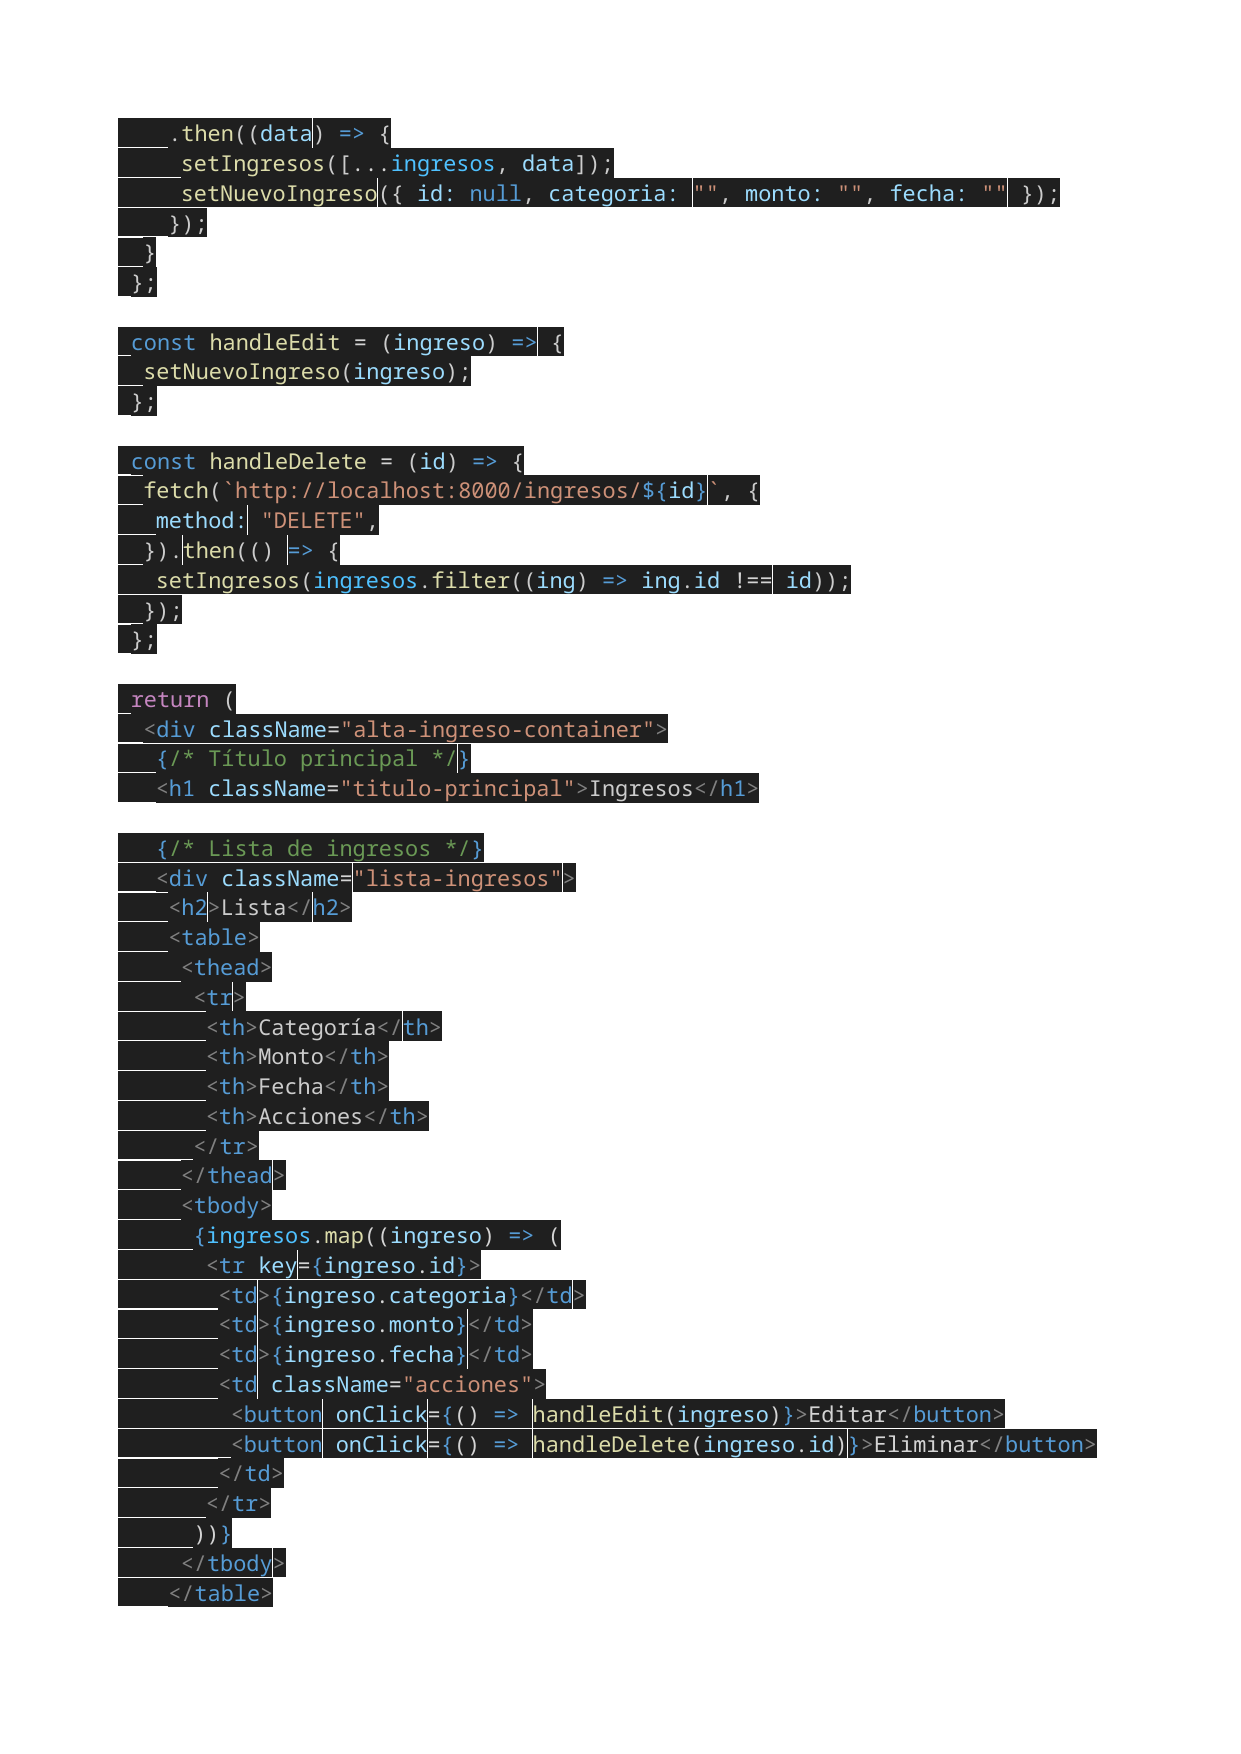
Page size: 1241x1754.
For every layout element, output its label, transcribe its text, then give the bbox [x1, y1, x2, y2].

text </table> [118, 1577, 1122, 1607]
text {/* Lista de ingresos */} [118, 833, 1122, 862]
text <h2>Lista</h2> [118, 892, 1122, 922]
text </tr> [118, 1131, 1122, 1160]
text </tbody> [118, 1548, 1122, 1577]
text }; [118, 624, 1122, 654]
text <thead> [118, 952, 1122, 982]
text <th>Fecha</th> [118, 1071, 1122, 1101]
text <td>{ingreso.monto}</td> [118, 1309, 1122, 1339]
text {/* Título principal */} [118, 743, 1122, 773]
text </tr> [118, 1488, 1122, 1518]
text <tbody> [118, 1190, 1122, 1220]
text <div className="lista-ingresos"> [118, 862, 1122, 892]
text <th>Monto</th> [118, 1041, 1122, 1071]
text }); [118, 594, 1122, 624]
text ))} [118, 1518, 1122, 1548]
text setNuevoIngreso({ id: null, categoria: "", monto: "", fecha: "" }); [118, 178, 1122, 207]
text </thead> [118, 1160, 1122, 1190]
text setIngresos(ingresos.filter((ing) => ing.id !== id)); [118, 565, 1122, 594]
text }); [118, 207, 1122, 237]
text <td>{ingreso.categoria}</td> [118, 1279, 1122, 1309]
text <button onClick={() => handleEdit(ingreso)}>Editar</button> [118, 1399, 1122, 1428]
text .then((data) => { [118, 118, 1122, 148]
text <th>Categoría</th> [118, 1011, 1122, 1041]
text }; [118, 267, 1122, 297]
text <table> [118, 922, 1122, 952]
text fetch(`http://localhost:8000/ingresos/${id}`, { [118, 475, 1122, 505]
text </td> [118, 1458, 1122, 1488]
text setNuevoIngreso(ingreso); [118, 356, 1122, 386]
text method: "DELETE", [118, 505, 1122, 535]
text return ( [118, 684, 1122, 714]
text setIngresos([...ingresos, data]); [118, 148, 1122, 178]
text }).then(() => { [118, 535, 1122, 565]
text const handleDelete = (id) => { [118, 446, 1122, 475]
text }; [118, 386, 1122, 416]
text <td>{ingreso.fecha}</td> [118, 1339, 1122, 1369]
text <th>Acciones</th> [118, 1101, 1122, 1131]
text <td className="acciones"> [118, 1369, 1122, 1399]
text <tr key={ingreso.id}> [118, 1250, 1122, 1279]
text <h1 className="titulo-principal">Ingresos</h1> [118, 773, 1122, 803]
text const handleEdit = (ingreso) => { [118, 327, 1122, 356]
text {ingresos.map((ingreso) => ( [118, 1220, 1122, 1250]
text } [118, 237, 1122, 267]
text <button onClick={() => handleDelete(ingreso.id)}>Eliminar</button> [118, 1428, 1122, 1458]
text <div className="alta-ingreso-container"> [118, 714, 1122, 743]
text <tr> [118, 982, 1122, 1011]
